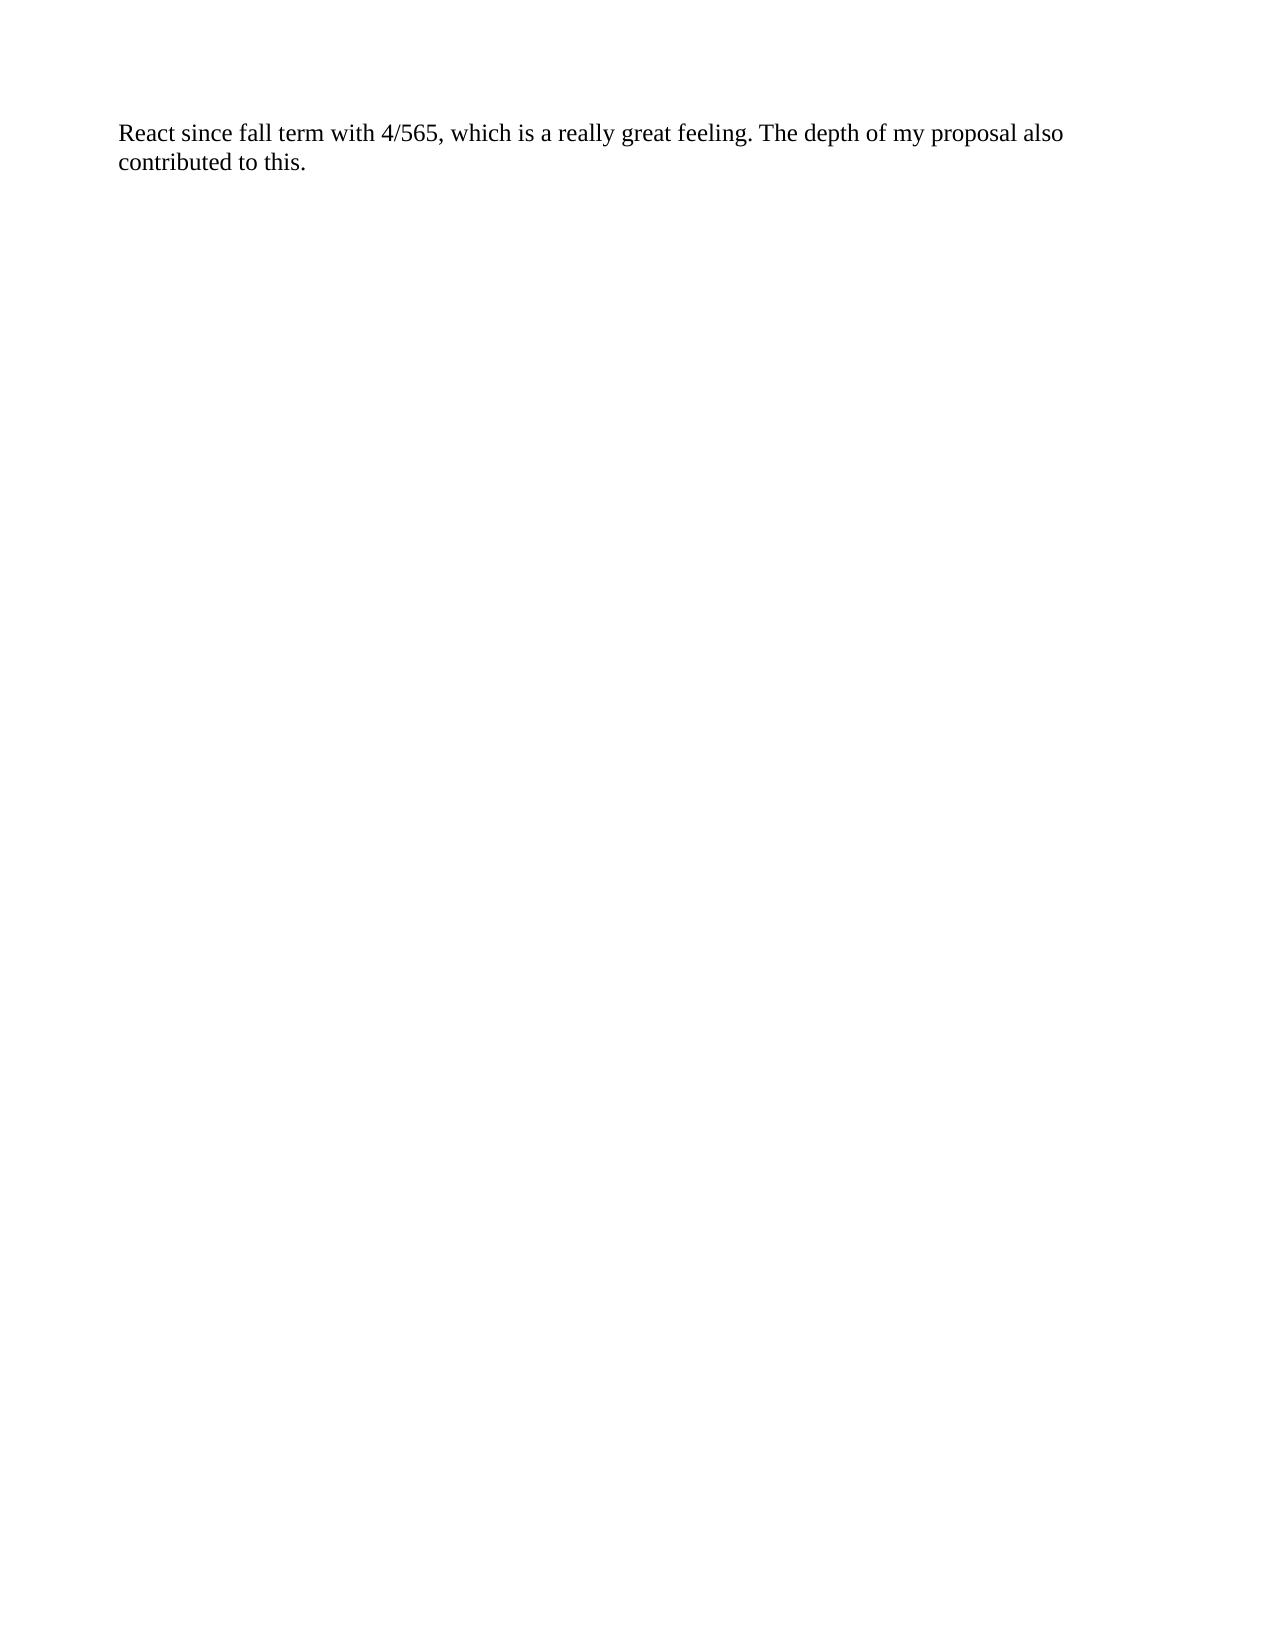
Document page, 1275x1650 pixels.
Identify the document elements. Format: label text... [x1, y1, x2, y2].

text React since fall term with 4/565, which is a really great feeling. The depth of my proposal also contributed to this. [118, 118, 1157, 176]
